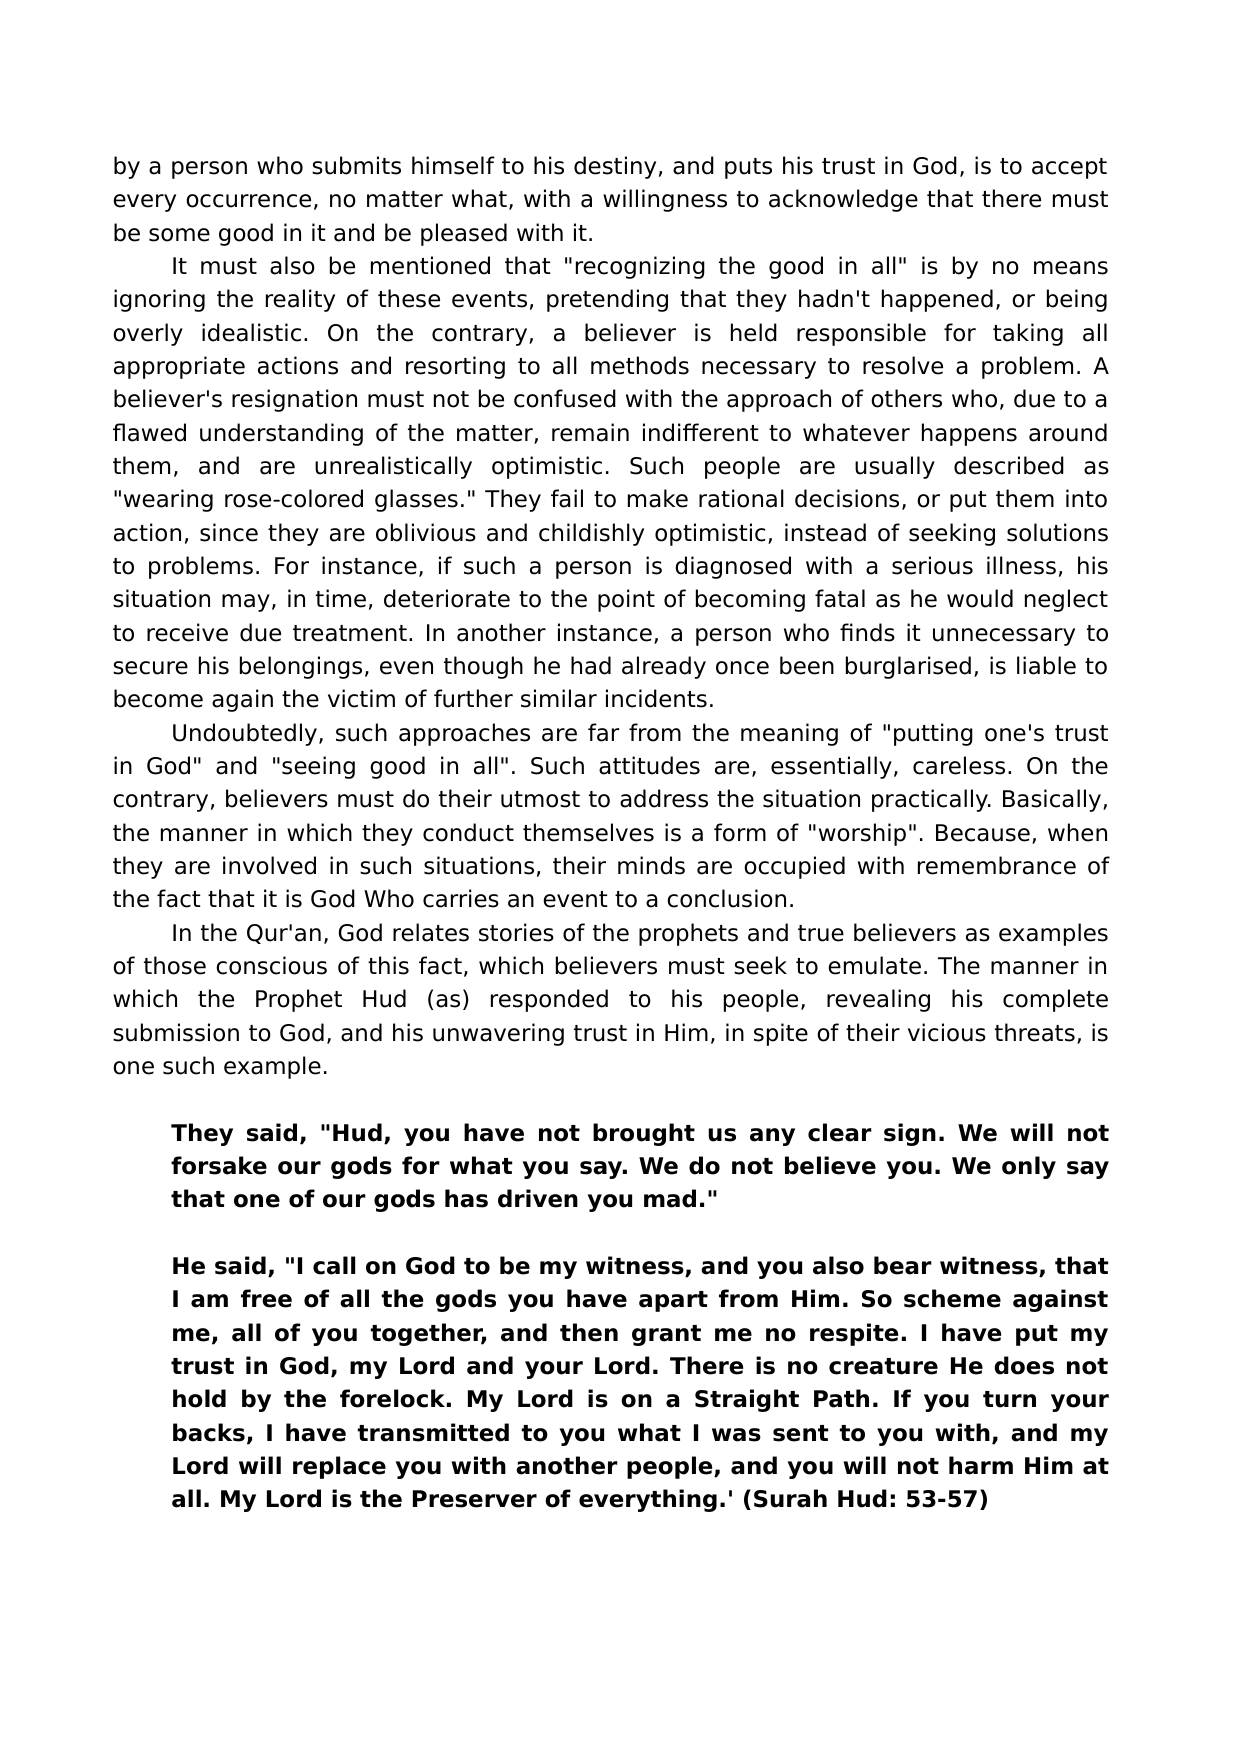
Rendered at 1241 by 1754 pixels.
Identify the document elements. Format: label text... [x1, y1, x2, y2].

text He said, "I call on God to be my witness, and you also bear witness, that I am free of all the gods you have apart from Him. So scheme against me, all of you together, and then grant me no respite. I have put my trust in God, my Lord and your Lord. There is no creature He does not hold by the forelock. My Lord is on a Straight Path. If you turn your backs, I have transmitted to you what I was sent to you with, and my Lord will replace you with another people, and you will not harm Him at all. My Lord is the Preserver of everything.' (Surah Hud: 53-57) [171, 1248, 1110, 1514]
text by a person who submits himself to his destiny, and puts his trust in God, is to accept every occurrence, no matter what, with a willingness to acknowledge that there must be some good in it and be pleased with it. [112, 148, 1110, 248]
text It must also be mentioned that "recognizing the good in all" is by no means ignoring the reality of these events, pretending that they hadn't happened, or being overly idealistic. On the contrary, a believer is held responsible for taking all appropriate actions and resorting to all methods necessary to resolve a problem. A believer's resignation must not be confused with the approach of others who, due to a flawed understanding of the matter, remain indifferent to whatever happens around them, and are unrealistically optimistic. Such people are usually described as "wearing rose-colored glasses." They fail to make rational decisions, or put them into action, since they are oblivious and childishly optimistic, instead of seeking solutions to problems. For instance, if such a person is diagnosed with a serious illness, his situation may, in time, deteriorate to the point of becoming fatal as he would neglect to receive due treatment. In another instance, a person who finds it unnecessary to secure his belongings, even though he had already once been burglarised, is liable to become again the victim of further similar incidents. [112, 248, 1110, 714]
text Undoubtedly, such approaches are far from the meaning of "putting one's trust in God" and "seeing good in all". Such attitudes are, essentially, careless. On the contrary, believers must do their utmost to address the situation practically. Basically, the manner in which they conduct themselves is a form of "worship". Because, when they are involved in such situations, their minds are occupied with remembrance of the fact that it is God Who carries an event to a conclusion. [112, 714, 1110, 914]
text In the Qur'an, God relates stories of the prophets and true believers as examples of those conscious of this fact, which believers must seek to emulate. The manner in which the Prophet Hud (as) responded to his people, revealing his complete submission to God, and his unwavering trust in Him, in spite of their vicious threats, is one such example. [112, 914, 1110, 1081]
text They said, "Hud, you have not brought us any clear sign. We will not forsake our gods for what you say. We do not believe you. We only say that one of our gods has driven you mad." [171, 1114, 1110, 1214]
